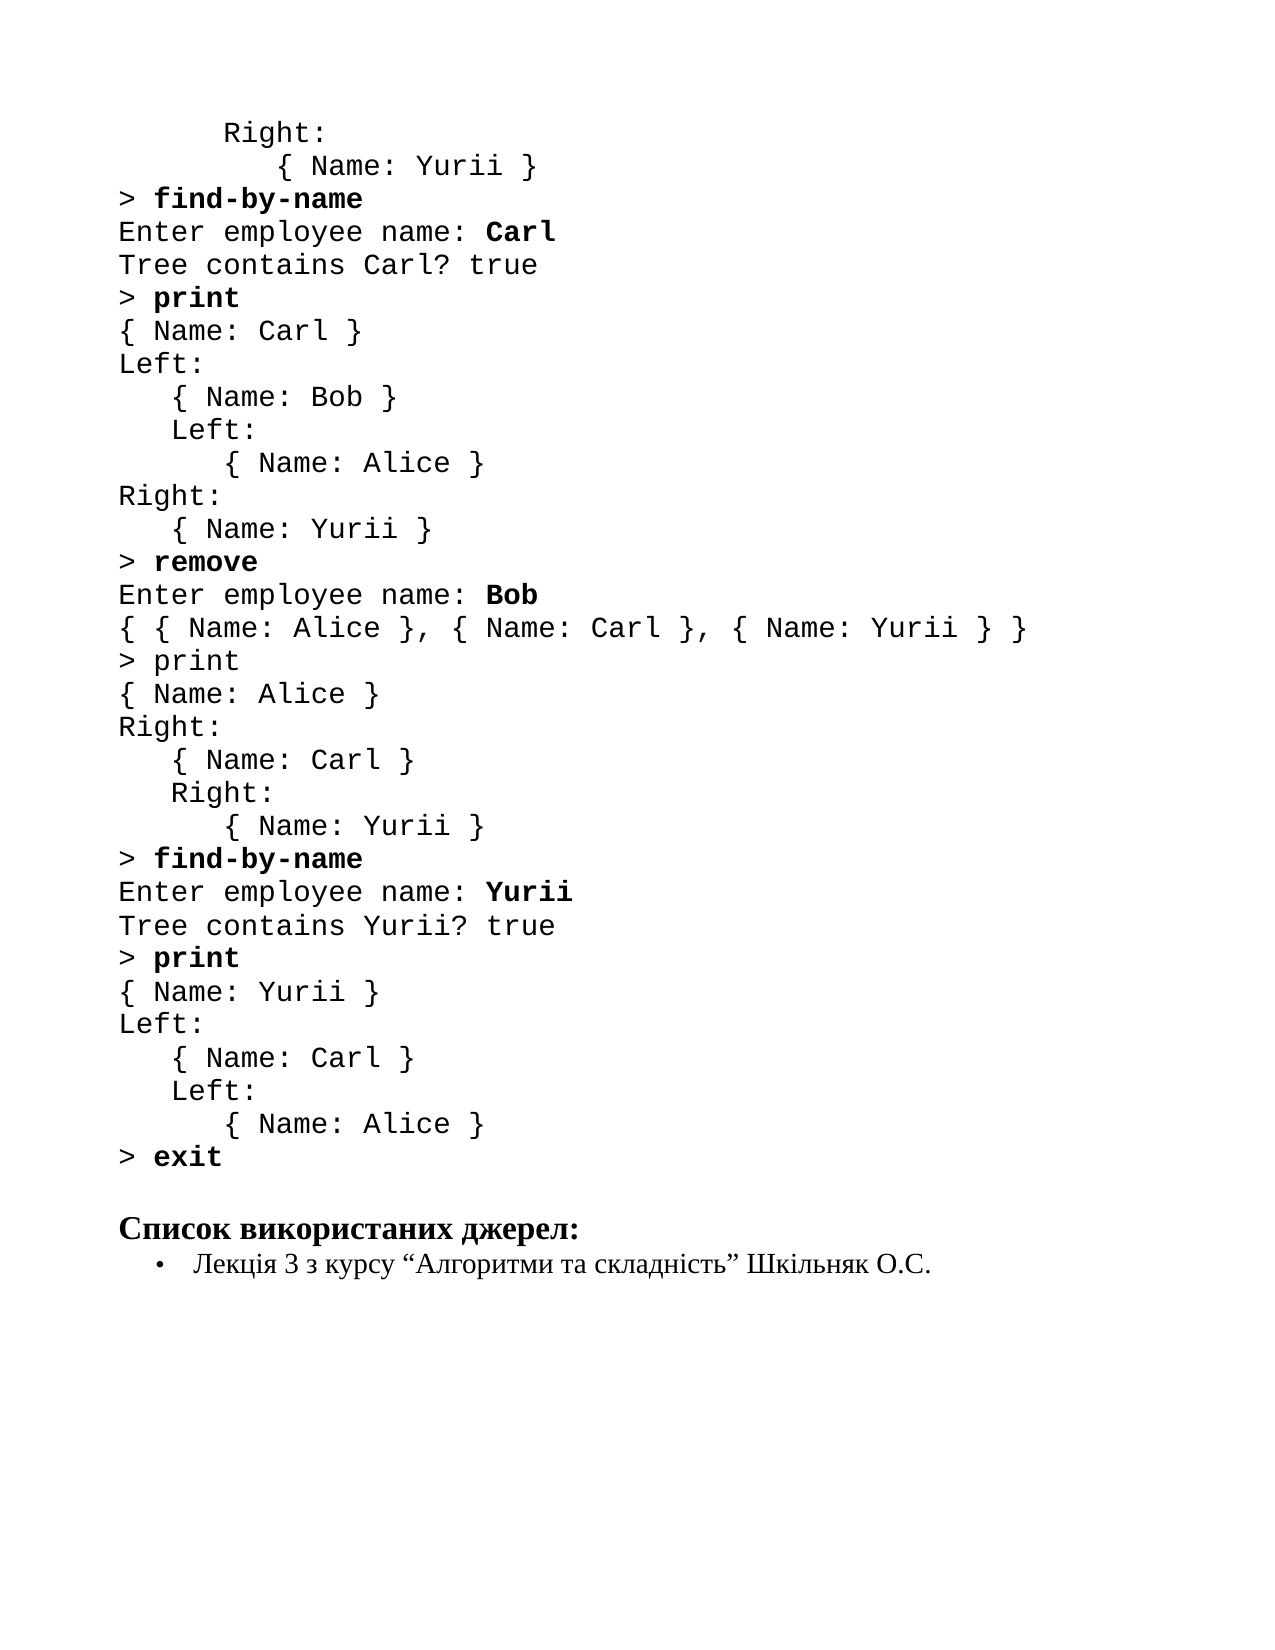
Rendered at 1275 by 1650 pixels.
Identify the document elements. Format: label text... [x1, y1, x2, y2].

text Left: [118, 1076, 1157, 1109]
text { Name: Carl } [118, 316, 1157, 349]
text Enter employee name: Carl [118, 217, 1157, 250]
text > print [118, 944, 1157, 977]
text Left: [118, 1010, 1157, 1043]
text Enter employee name: Bob [118, 580, 1157, 613]
text { Name: Alice } [118, 448, 1157, 481]
text { Name: Alice } [118, 1109, 1157, 1142]
text > print [118, 283, 1157, 316]
list Лекція 3 з курсу “Алгоритми та складність” Шкільняк О.С. [156, 1247, 1157, 1280]
text { Name: Carl } [118, 1043, 1157, 1076]
text { Name: Carl } [118, 746, 1157, 778]
text Left: [118, 349, 1157, 382]
text { Name: Yurii } [118, 977, 1157, 1010]
text Right: [118, 481, 1157, 514]
text { Name: Bob } [118, 382, 1157, 415]
text { Name: Yurii } [118, 514, 1157, 547]
text > print [118, 646, 1157, 679]
text { { Name: Alice }, { Name: Carl }, { Name: Yurii } } [118, 613, 1157, 646]
text > exit [118, 1142, 1157, 1175]
text { Name: Yurii } [118, 812, 1157, 844]
text Tree contains Yurii? true [118, 911, 1157, 944]
text Left: [118, 415, 1157, 448]
text Right: [118, 778, 1157, 812]
text Right: [118, 712, 1157, 746]
text { Name: Yurii } [118, 151, 1157, 184]
text > find-by-name [118, 184, 1157, 217]
text Enter employee name: Yurii [118, 878, 1157, 911]
text > remove [118, 547, 1157, 580]
text Right: [118, 118, 1157, 151]
text Список використаних джерел: [118, 1208, 1157, 1247]
text > find-by-name [118, 844, 1157, 878]
text Tree contains Carl? true [118, 250, 1157, 283]
text { Name: Alice } [118, 679, 1157, 712]
